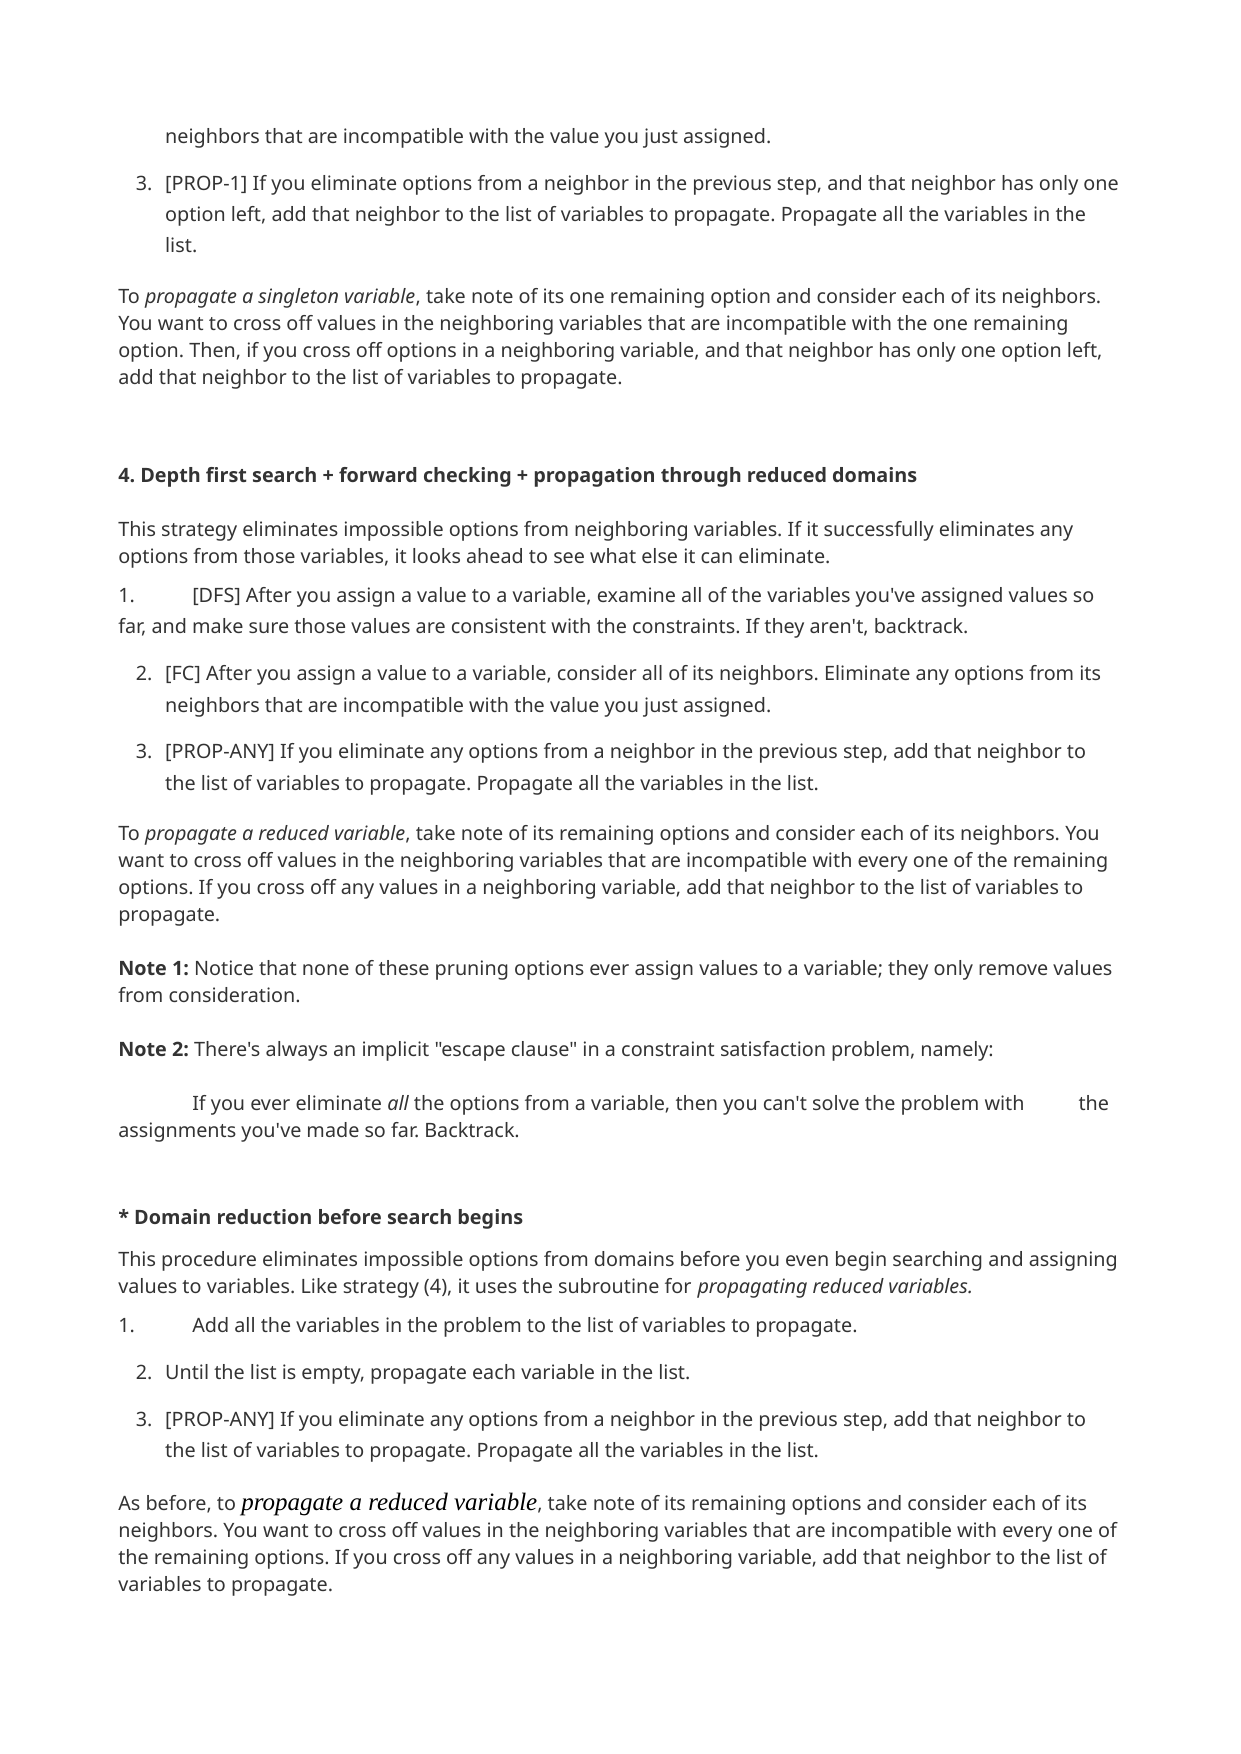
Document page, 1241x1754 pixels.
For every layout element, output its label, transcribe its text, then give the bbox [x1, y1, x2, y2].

list Add all the variables in the problem to the list of variables to propagate. [118, 1307, 1122, 1339]
list neighbors that are incompatible with the value you just assigned. [136, 118, 1122, 149]
text As before, to propagate a reduced variable, take note of its remaining options and consider each of its neighbors. You want to cross off values in the neighboring variables that are incompatible with every one of the remaining options. If you cross off any values in a neighboring variable, add that neighbor to the list of variables to propagate. [118, 1487, 1122, 1597]
list [PROP-1] If you eliminate options from a neighbor in the previous step, and that neighbor has only one option left, add that neighbor to the list of variables to propagate. Propagate all the variables in the list. [136, 165, 1122, 259]
text This procedure eliminates impossible options from domains before you even begin searching and assigning values to variables. Like strategy (4), it uses the subroutine for propagating reduced variables. [118, 1246, 1122, 1300]
text To propagate a singleton variable, take note of its one remaining option and consider each of its neighbors. You want to cross off values in the neighboring variables that are incompatible with the one remaining option. Then, if you cross off options in a neighboring variable, and that neighbor has only one option left, add that neighbor to the list of variables to propagate. [118, 282, 1122, 419]
list [PROP-ANY] If you eliminate any options from a neighbor in the previous step, add that neighbor to the list of variables to propagate. Propagate all the variables in the list. [136, 733, 1122, 796]
text * Domain reduction before search begins [118, 1203, 1122, 1230]
list [FC] After you assign a value to a variable, consider all of its neighbors. Eliminate any options from its neighbors that are incompatible with the value you just assigned. [136, 655, 1122, 718]
text To propagate a reduced variable, take note of its remaining options and consider each of its neighbors. You want to cross off values in the neighboring variables that are incompatible with every one of the remaining options. If you cross off any values in a neighboring variable, add that neighbor to the list of variables to propagate. Note 1: Notice that none of these pruning options ever assign values to a variable; they only remove values from consideration. Note 2: There's always an implicit "escape clause" in a constraint satisfaction problem, namely: If you ever eliminate all the options from a variable, then you can't solve the problem with the assignments you've made so far. Backtrack. [118, 819, 1122, 1143]
list [PROP-ANY] If you eliminate any options from a neighbor in the previous step, add that neighbor to the list of variables to propagate. Propagate all the variables in the list. [136, 1401, 1122, 1464]
list [DFS] After you assign a value to a variable, examine all of the variables you've assigned values so far, and make sure those values are consistent with the constraints. If they aren't, backtrack. [118, 577, 1122, 640]
text 4. Depth first search + forward checking + propagation through reduced domains This strategy eliminates impossible options from neighboring variables. If it successfully eliminates any options from those variables, it looks ahead to see what else it can eliminate. [118, 434, 1122, 569]
list Until the list is empty, propagate each variable in the list. [136, 1354, 1122, 1386]
